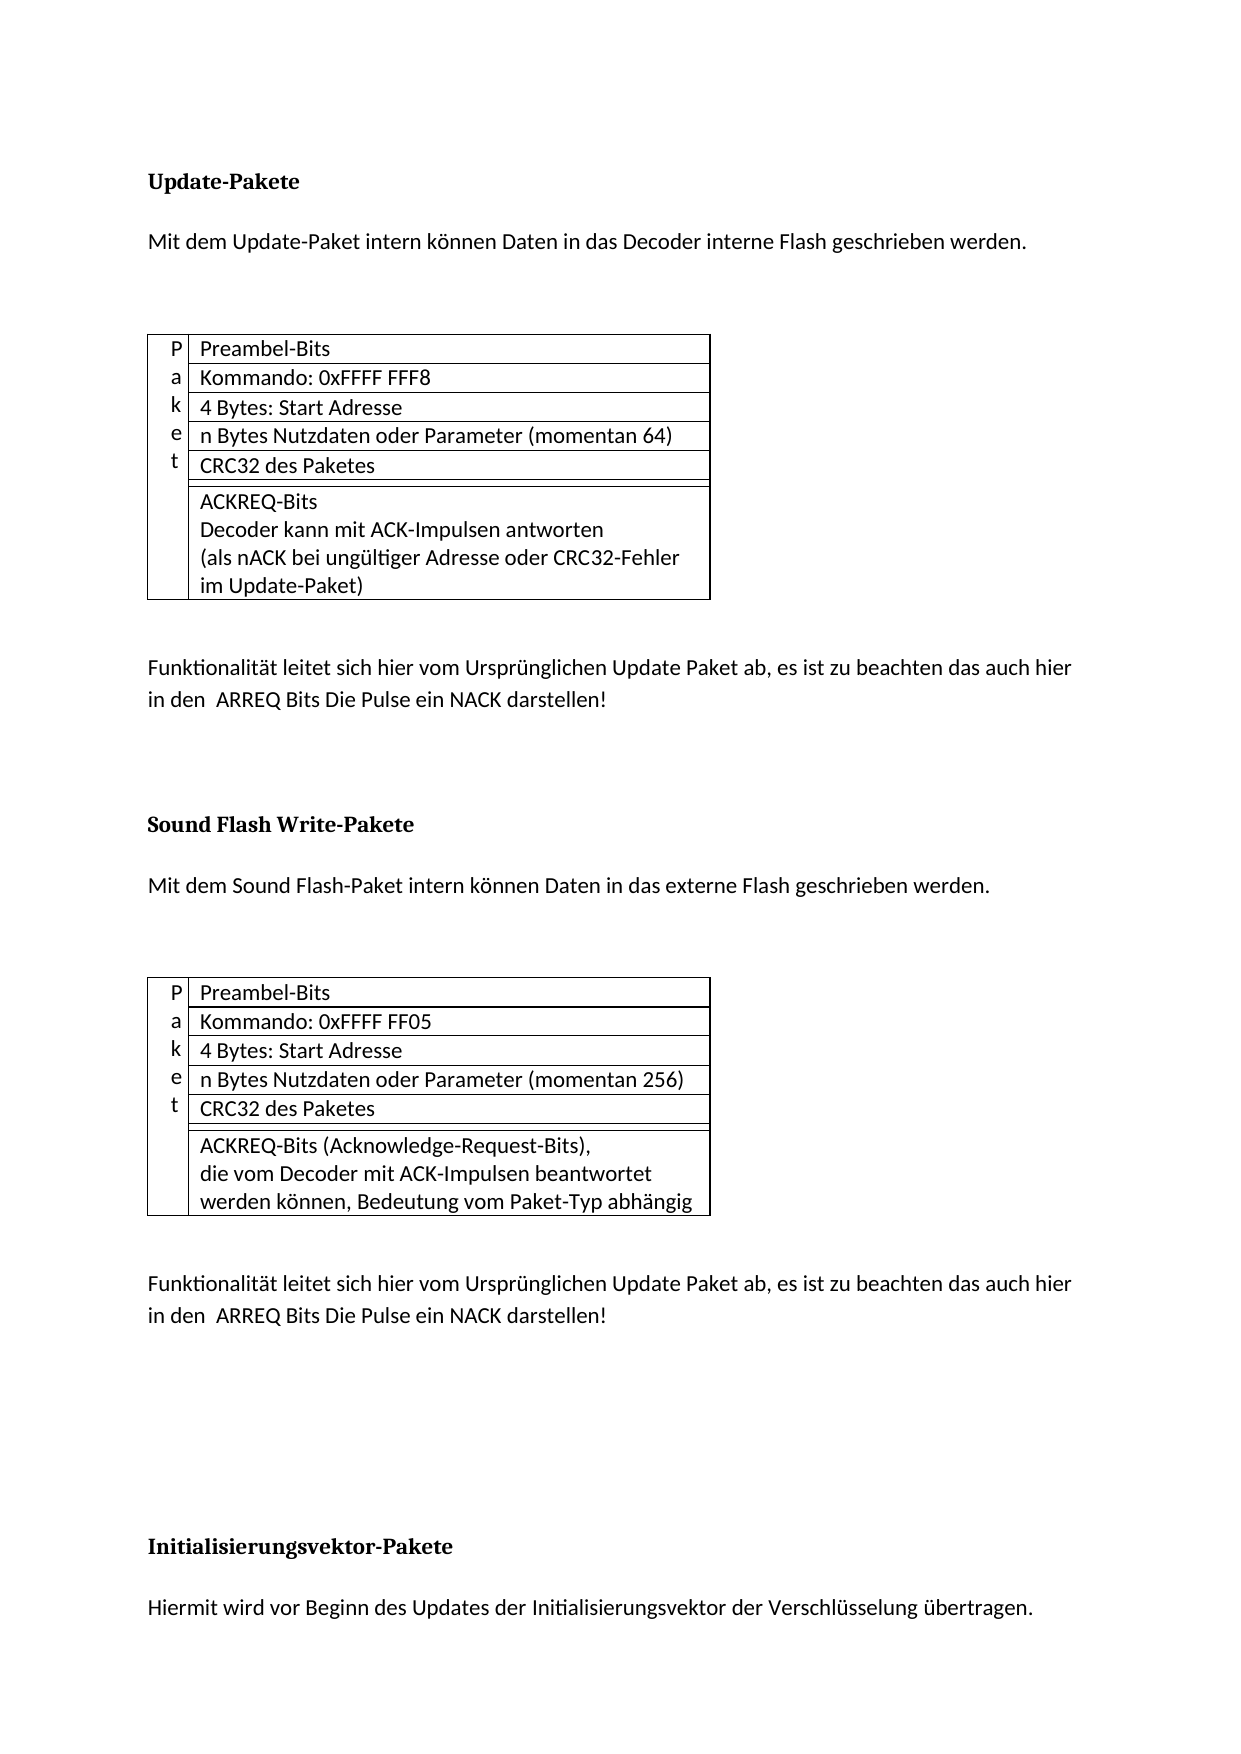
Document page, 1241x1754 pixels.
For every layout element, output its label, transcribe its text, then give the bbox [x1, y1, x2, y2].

subtitle Update-Pakete [148, 168, 1093, 224]
table_header Preambel-Bits [189, 335, 709, 362]
table_cell Kommando: 0xFFFF FF05 [189, 1008, 709, 1035]
text Mit dem Update-Paket intern können Daten in das Decoder interne Flash geschrieben werden. [148, 227, 1093, 255]
table_cell n Bytes Nutzdaten oder Parameter (momentan 64) [189, 422, 709, 450]
text Mit dem Sound Flash-Paket intern können Daten in das externe Flash geschrieben werden. [148, 871, 1093, 899]
table_cell ACKREQ-Bits Decoder kann mit ACK-Impulsen antworten (als nACK bei ungültiger Adresse oder CRC32-Fehler im Update-Paket) [189, 487, 709, 599]
table_header Paket [148, 335, 188, 599]
text Funktionalität leitet sich hier vom Ursprünglichen Update Paket ab, es ist zu beachten das auch hier in den ARREQ Bits Die Pulse ein NACK darstellen! [148, 1269, 1093, 1329]
subtitle Sound Flash Write-Pakete [148, 812, 1093, 868]
table_cell ACKREQ-Bits (Acknowledge-Request-Bits), die vom Decoder mit ACK-Impulsen beantwortet werden können, Bedeutung vom Paket-Typ abhängig [189, 1131, 709, 1215]
table_header Preambel-Bits [189, 978, 709, 1006]
text Funktionalität leitet sich hier vom Ursprünglichen Update Paket ab, es ist zu beachten das auch hier in den ARREQ Bits Die Pulse ein NACK darstellen! [148, 653, 1093, 713]
table_cell n Bytes Nutzdaten oder Parameter (momentan 256) [189, 1066, 709, 1093]
table_header Paket [148, 978, 188, 1215]
table_cell CRC32 des Paketes [189, 1095, 709, 1123]
subtitle Initialisierungsvektor-Pakete [148, 1534, 1093, 1590]
table_cell Kommando: 0xFFFF FFF8 [189, 364, 709, 392]
table_cell 4 Bytes: Start Adresse [189, 1036, 709, 1064]
text Hiermit wird vor Beginn des Updates der Initialisierungsvektor der Verschlüsselung übertragen. [148, 1593, 1093, 1621]
table_cell 4 Bytes: Start Adresse [189, 393, 709, 421]
table_cell CRC32 des Paketes [189, 451, 709, 479]
table_cell [189, 1124, 709, 1130]
table_cell [189, 480, 709, 486]
